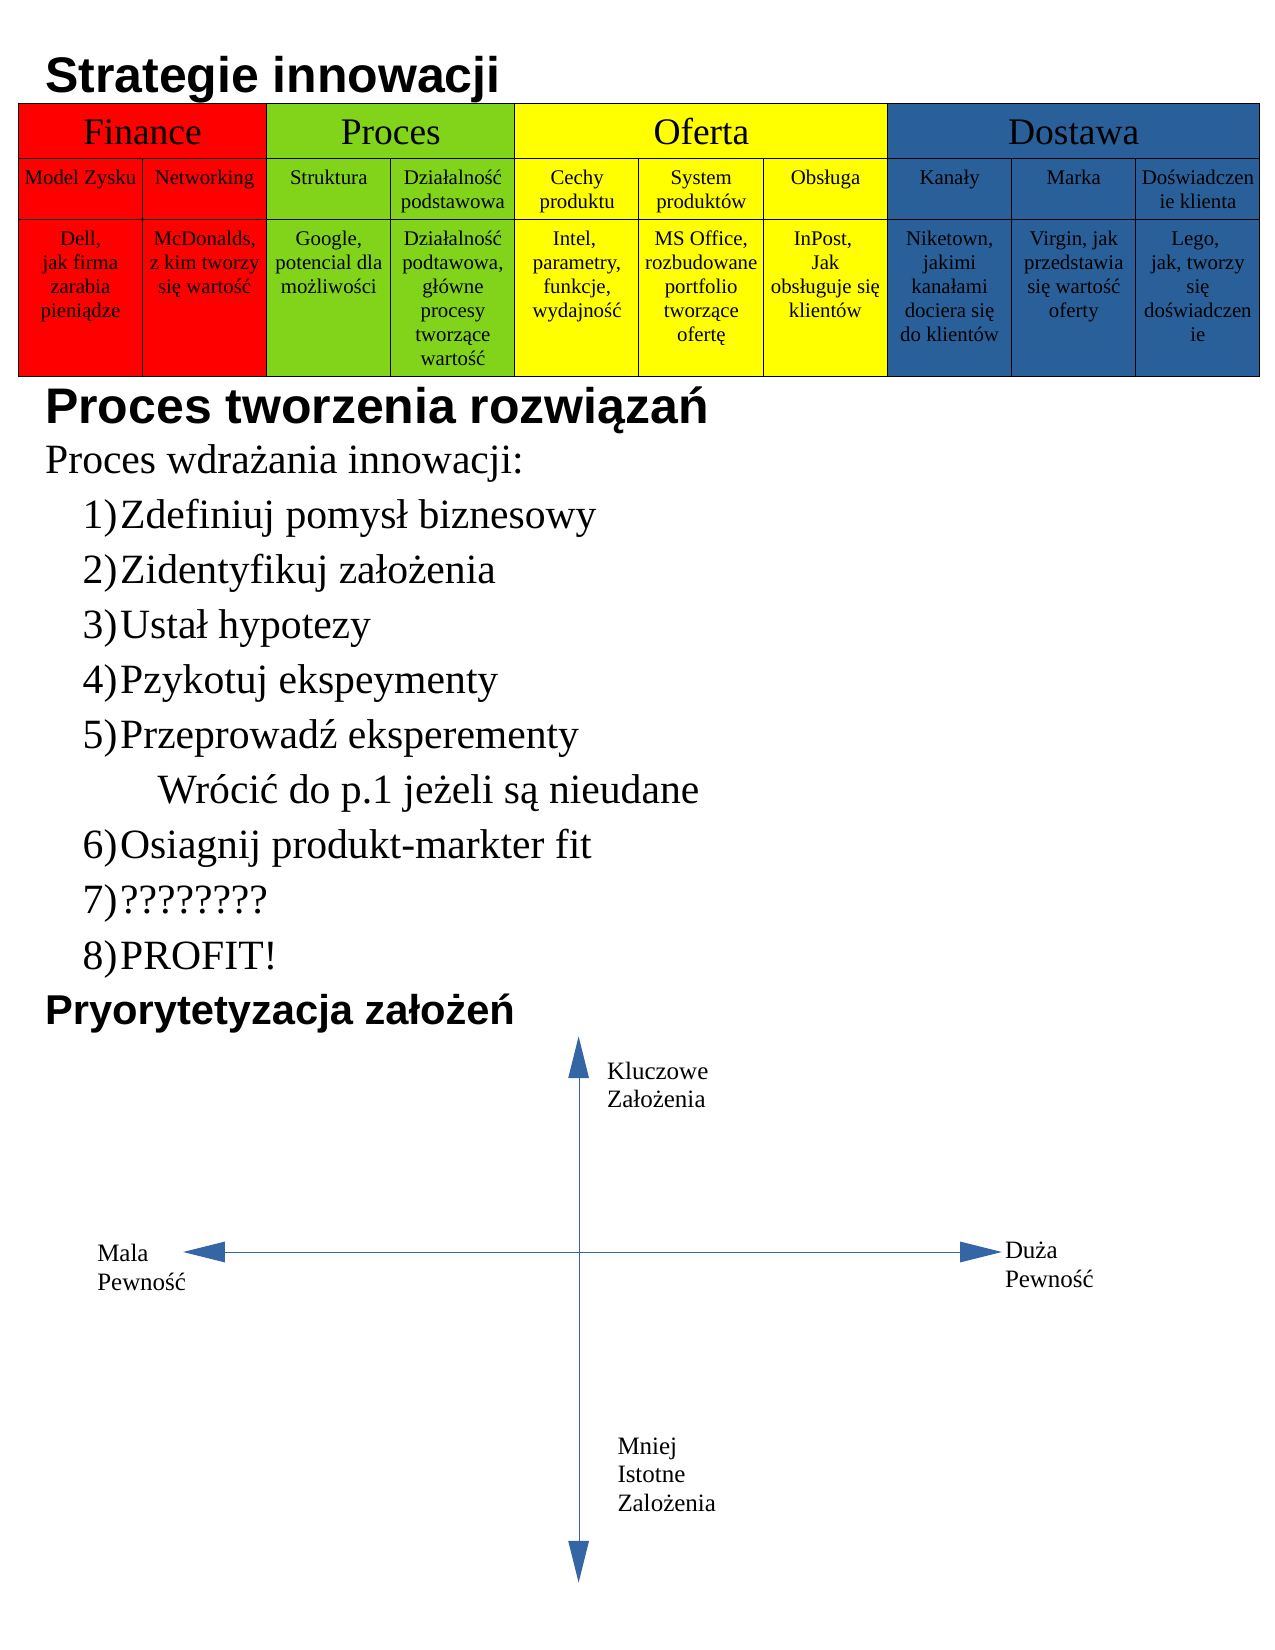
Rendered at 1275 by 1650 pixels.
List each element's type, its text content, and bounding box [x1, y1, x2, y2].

table_cell MS Office, rozbudowane portfolio tworzące ofertę [639, 220, 763, 376]
subtitle Proces tworzenia rozwiązań [45, 377, 1230, 434]
list Pzykotuj ekspeymenty [82, 654, 1230, 702]
table_cell Intel, parametry, funkcje, wydajność [515, 220, 638, 376]
subtitle Pryorytetyzacja założeń [45, 985, 1230, 1033]
table_cell Dell, jak firma zarabia pieniądze [19, 220, 142, 376]
table_header Proces [267, 104, 514, 158]
table_cell Marka [1012, 159, 1135, 219]
list Zidentyfikuj założenia [82, 544, 1230, 592]
table_cell Virgin, jak przedstawia się wartość oferty [1012, 220, 1135, 376]
table_header Dostawa [888, 104, 1259, 158]
table_cell Obsługa [764, 159, 887, 219]
list Osiagnij produkt-markter fit [82, 820, 1230, 868]
list Ustał hypotezy [82, 599, 1230, 647]
table_cell Lego, jak, tworzy się doświadczenie [1136, 220, 1259, 376]
table_header Finance [19, 104, 266, 158]
table_cell Cechy produktu [515, 159, 638, 219]
subtitle Strategie innowacji [45, 45, 1230, 102]
table_cell Kanały [888, 159, 1011, 219]
list Przeprowadź eksperementy [82, 710, 1230, 758]
table_header Oferta [515, 104, 887, 158]
table_cell Działalność podtawowa, główne procesy tworzące wartość [391, 220, 514, 376]
table_cell Działalność podstawowa [391, 159, 514, 219]
table_cell InPost, Jak obsługuje się klientów [764, 220, 887, 376]
list PROFIT! [82, 930, 1230, 978]
table_cell Struktura [267, 159, 390, 219]
table_cell Niketown, jakimi kanałami dociera się do klientów [888, 220, 1011, 376]
table_cell McDonalds, z kim tworzy się wartość [143, 220, 266, 376]
list Zdefiniuj pomysł biznesowy [82, 489, 1230, 537]
text Proces wdrażania innowacji: [45, 434, 1230, 482]
table_cell Networking [143, 159, 266, 219]
table_cell System produktów [639, 159, 763, 219]
table_cell Doświadczenie klienta [1136, 159, 1259, 219]
table_cell Google, potencial dla możliwości [267, 220, 390, 376]
list ???????? [82, 875, 1230, 923]
table_cell Model Zysku [19, 159, 142, 219]
list Wrócić do p.1 jeżeli są nieudane [120, 765, 1230, 813]
